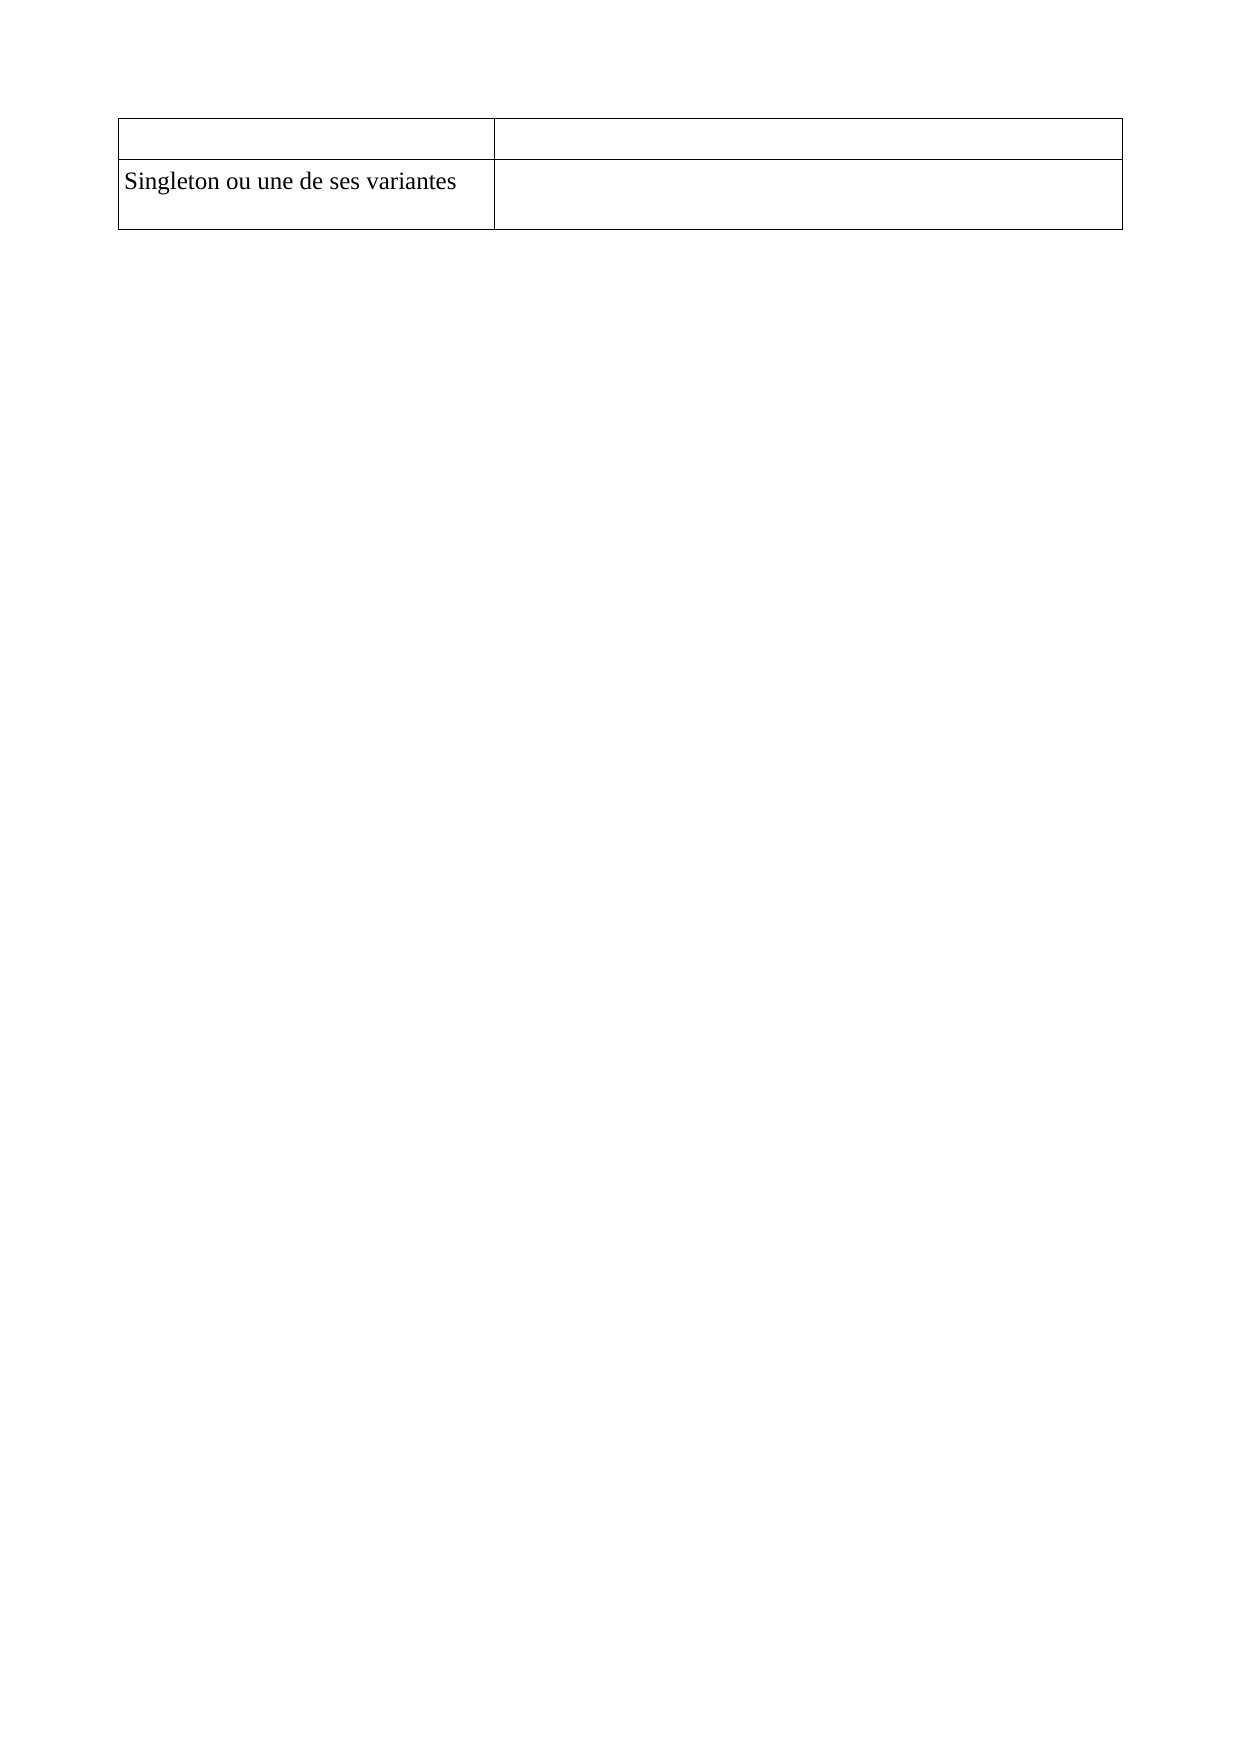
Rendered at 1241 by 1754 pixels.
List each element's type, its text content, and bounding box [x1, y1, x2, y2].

table_cell [495, 119, 1122, 159]
table_cell [119, 119, 494, 159]
table_cell [495, 160, 1122, 229]
table_cell Singleton ou une de ses variantes [119, 160, 494, 229]
